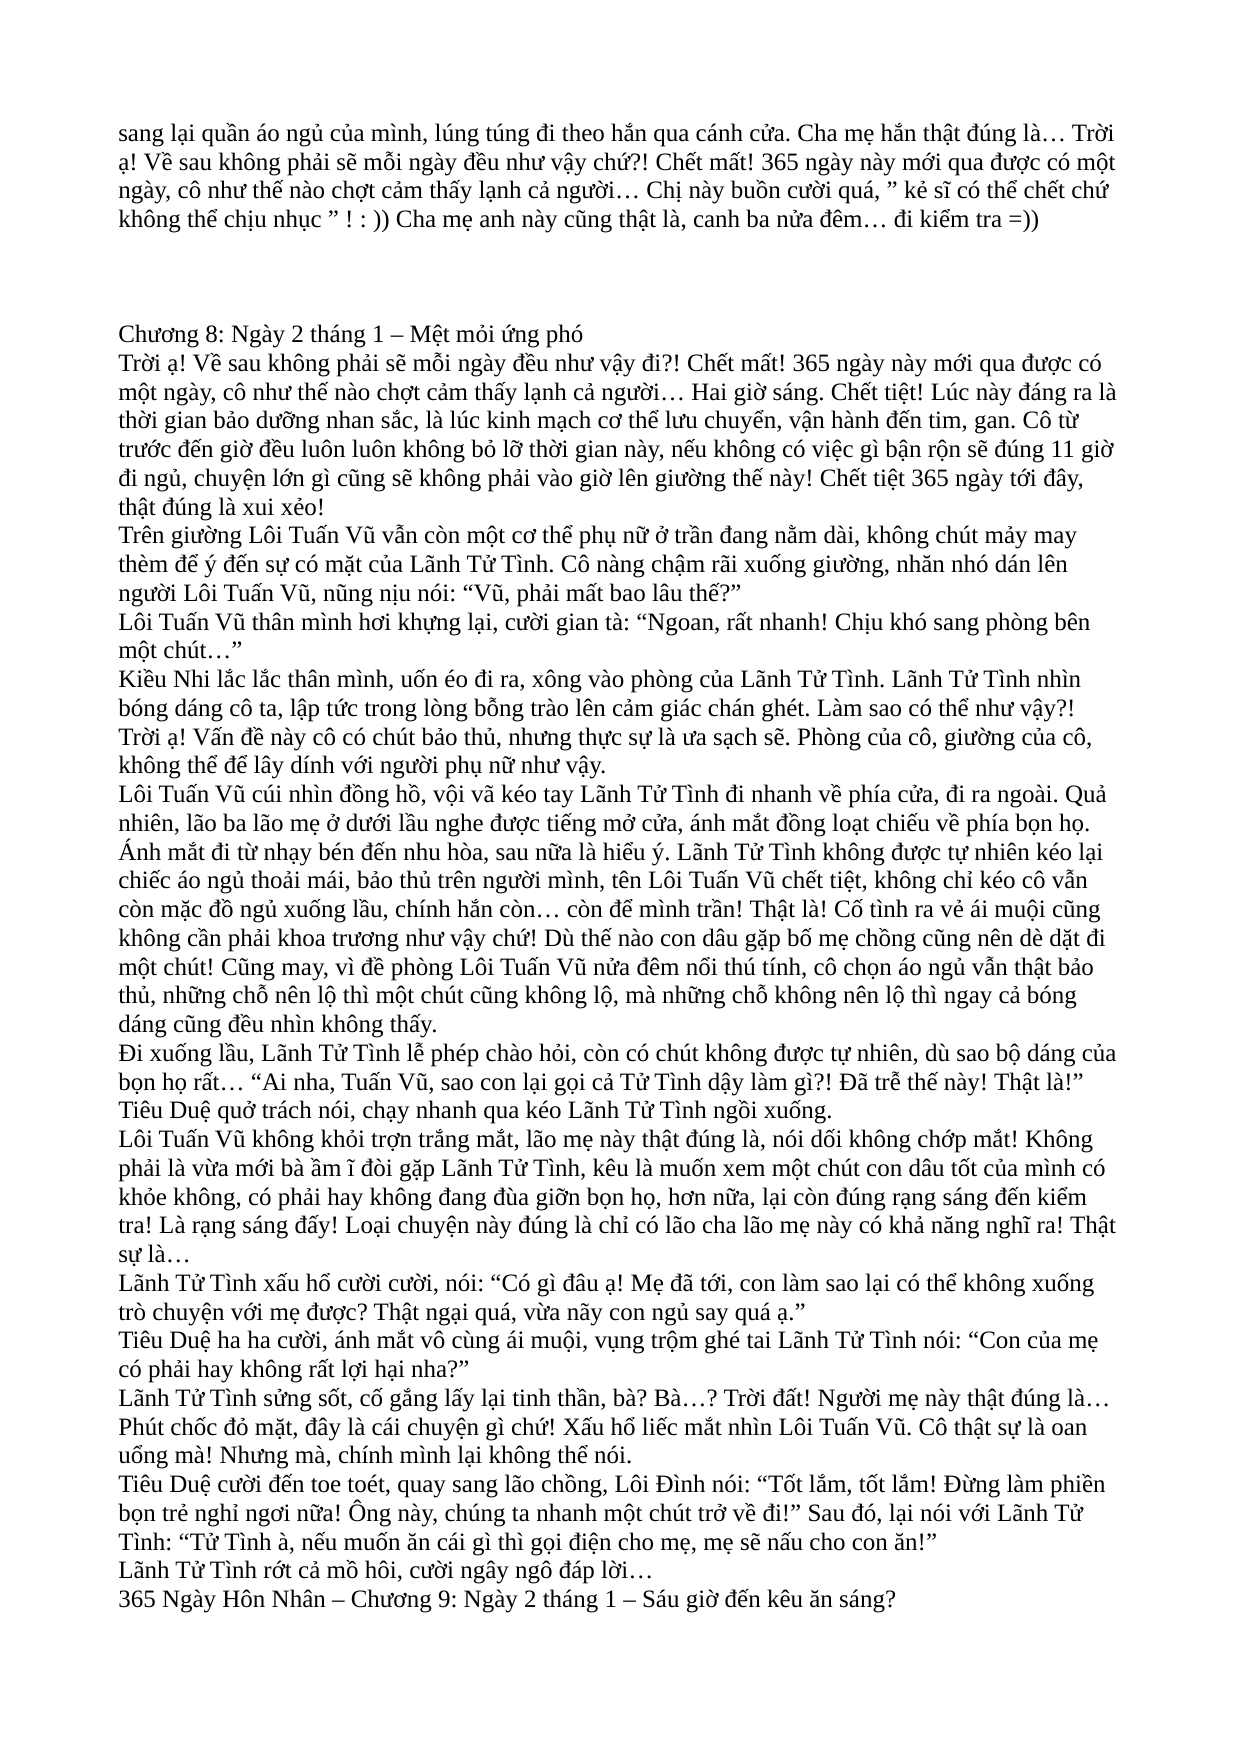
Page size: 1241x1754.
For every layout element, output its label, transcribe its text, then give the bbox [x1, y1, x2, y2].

text Kiều Nhi lắc lắc thân mình, uốn éo đi ra, xông vào phòng của Lãnh Tử Tình. Lãnh Tử Tình nhìn bóng dáng cô ta, lập tức trong lòng bỗng trào lên cảm giác chán ghét. Làm sao có thể như vậy?! Trời ạ! Vấn đề này cô có chút bảo thủ, nhưng thực sự là ưa sạch sẽ. Phòng của cô, giường của cô, không thể để lây dính với người phụ nữ như vậy. [118, 664, 1122, 779]
text Lãnh Tử Tình xấu hổ cười cười, nói: “Có gì đâu ạ! Mẹ đã tới, con làm sao lại có thể không xuống trò chuyện với mẹ được? Thật ngại quá, vừa nãy con ngủ say quá ạ.” [118, 1268, 1122, 1326]
text Lôi Tuấn Vũ thân mình hơi khựng lại, cười gian tà: “Ngoan, rất nhanh! Chịu khó sang phòng bên một chút…” [118, 607, 1122, 664]
text Lôi Tuấn Vũ không khỏi trợn trắng mắt, lão mẹ này thật đúng là, nói dối không chớp mắt! Không phải là vừa mới bà ầm ĩ đòi gặp Lãnh Tử Tình, kêu là muốn xem một chút con dâu tốt của mình có khỏe không, có phải hay không đang đùa giỡn bọn họ, hơn nữa, lại còn đúng rạng sáng đến kiểm tra! Là rạng sáng đấy! Loại chuyện này đúng là chỉ có lão cha lão mẹ này có khả năng nghĩ ra! Thật sự là… [118, 1124, 1122, 1268]
text Lãnh Tử Tình rớt cả mồ hôi, cười ngây ngô đáp lời… [118, 1556, 1122, 1584]
text Trời ạ! Về sau không phải sẽ mỗi ngày đều như vậy đi?! Chết mất! 365 ngày này mới qua được có một ngày, cô như thế nào chợt cảm thấy lạnh cả người… Hai giờ sáng. Chết tiệt! Lúc này đáng ra là thời gian bảo dưỡng nhan sắc, là lúc kinh mạch cơ thể lưu chuyển, vận hành đến tim, gan. Cô từ trước đến giờ đều luôn luôn không bỏ lỡ thời gian này, nếu không có việc gì bận rộn sẽ đúng 11 giờ đi ngủ, chuyện lớn gì cũng sẽ không phải vào giờ lên giường thế này! Chết tiệt 365 ngày tới đây, thật đúng là xui xẻo! [118, 348, 1122, 521]
text Lôi Tuấn Vũ cúi nhìn đồng hồ, vội vã kéo tay Lãnh Tử Tình đi nhanh về phía cửa, đi ra ngoài. Quả nhiên, lão ba lão mẹ ở dưới lầu nghe được tiếng mở cửa, ánh mắt đồng loạt chiếu về phía bọn họ. Ánh mắt đi từ nhạy bén đến nhu hòa, sau nữa là hiểu ý. Lãnh Tử Tình không được tự nhiên kéo lại chiếc áo ngủ thoải mái, bảo thủ trên người mình, tên Lôi Tuấn Vũ chết tiệt, không chỉ kéo cô vẫn còn mặc đồ ngủ xuống lầu, chính hắn còn… còn để mình trần! Thật là! Cố tình ra vẻ ái muội cũng không cần phải khoa trương như vậy chứ! Dù thế nào con dâu gặp bố mẹ chồng cũng nên dè dặt đi một chút! Cũng may, vì đề phòng Lôi Tuấn Vũ nửa đêm nổi thú tính, cô chọn áo ngủ vẫn thật bảo thủ, những chỗ nên lộ thì một chút cũng không lộ, mà những chỗ không nên lộ thì ngay cả bóng dáng cũng đều nhìn không thấy. [118, 779, 1122, 1038]
text 365 Ngày Hôn Nhân – Chương 9: Ngày 2 tháng 1 – Sáu giờ đến kêu ăn sáng? [118, 1584, 1122, 1613]
text Trên giường Lôi Tuấn Vũ vẫn còn một cơ thể phụ nữ ở trần đang nằm dài, không chút mảy may thèm để ý đến sự có mặt của Lãnh Tử Tình. Cô nàng chậm rãi xuống giường, nhăn nhó dán lên người Lôi Tuấn Vũ, nũng nịu nói: “Vũ, phải mất bao lâu thế?” [118, 521, 1122, 607]
text Tiêu Duệ cười đến toe toét, quay sang lão chồng, Lôi Đình nói: “Tốt lắm, tốt lắm! Đừng làm phiền bọn trẻ nghỉ ngơi nữa! Ông này, chúng ta nhanh một chút trở về đi!” Sau đó, lại nói với Lãnh Tử Tình: “Tử Tình à, nếu muốn ăn cái gì thì gọi điện cho mẹ, mẹ sẽ nấu cho con ăn!” [118, 1469, 1122, 1556]
text Đi xuống lầu, Lãnh Tử Tình lễ phép chào hỏi, còn có chút không được tự nhiên, dù sao bộ dáng của bọn họ rất… “Ai nha, Tuấn Vũ, sao con lại gọi cả Tử Tình dậy làm gì?! Đã trễ thế này! Thật là!” Tiêu Duệ quở trách nói, chạy nhanh qua kéo Lãnh Tử Tình ngồi xuống. [118, 1038, 1122, 1124]
text Lãnh Tử Tình sửng sốt, cố gắng lấy lại tinh thần, bà? Bà…? Trời đất! Người mẹ này thật đúng là… Phút chốc đỏ mặt, đây là cái chuyện gì chứ! Xấu hổ liếc mắt nhìn Lôi Tuấn Vũ. Cô thật sự là oan uổng mà! Nhưng mà, chính mình lại không thể nói. [118, 1383, 1122, 1469]
text Chương 8: Ngày 2 tháng 1 – Mệt mỏi ứng phó [118, 319, 1122, 348]
text sang lại quần áo ngủ của mình, lúng túng đi theo hắn qua cánh cửa. Cha mẹ hắn thật đúng là… Trời ạ! Về sau không phải sẽ mỗi ngày đều như vậy chứ?! Chết mất! 365 ngày này mới qua được có một ngày, cô như thế nào chợt cảm thấy lạnh cả người… Chị này buồn cười quá, ” kẻ sĩ có thể chết chứ không thể chịu nhục ” ! : )) Cha mẹ anh này cũng thật là, canh ba nửa đêm… đi kiểm tra =)) [118, 118, 1122, 233]
text Tiêu Duệ ha ha cười, ánh mắt vô cùng ái muội, vụng trộm ghé tai Lãnh Tử Tình nói: “Con của mẹ có phải hay không rất lợi hại nha?” [118, 1326, 1122, 1383]
